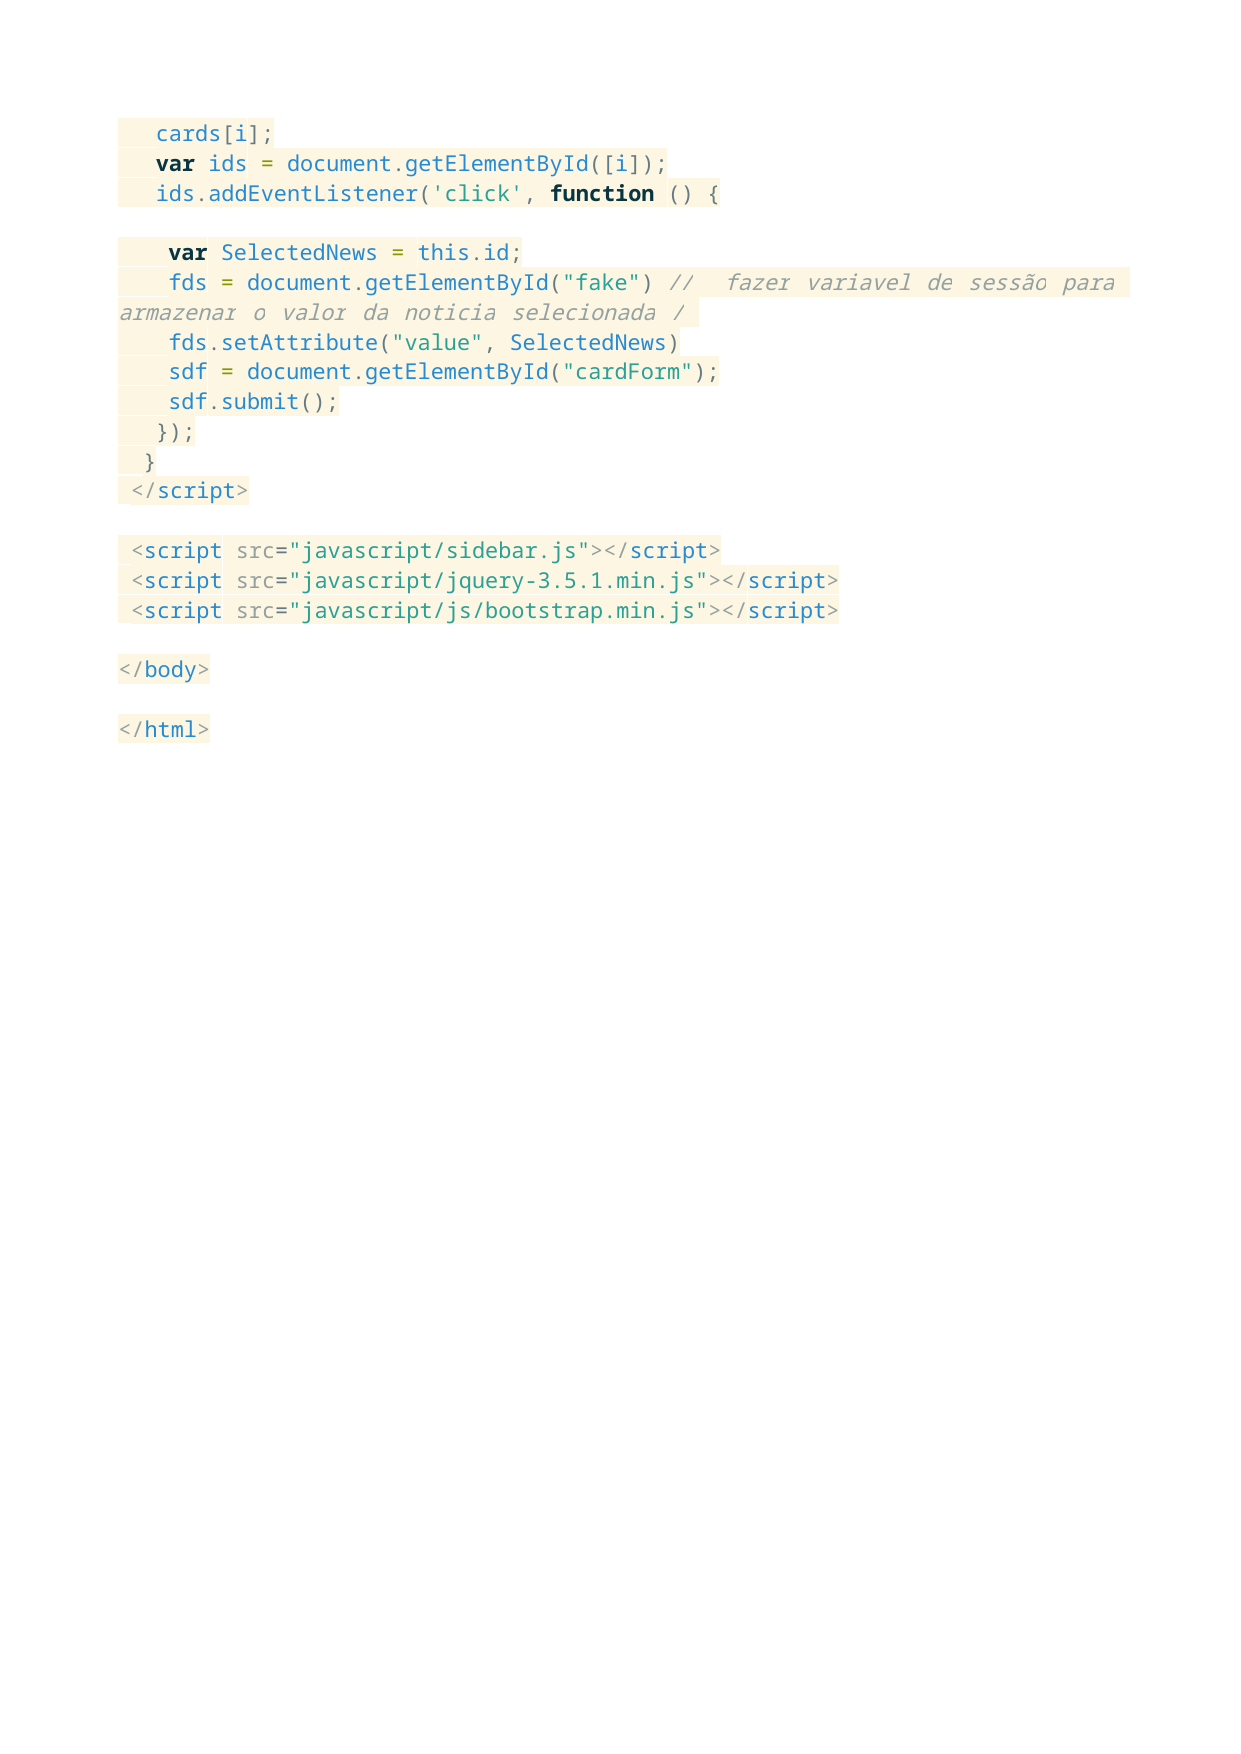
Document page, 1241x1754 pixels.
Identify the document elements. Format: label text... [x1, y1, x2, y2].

text cards[i]; [118, 118, 1122, 148]
text <script src="javascript/jquery-3.5.1.min.js"></script> [118, 565, 1122, 594]
text } [118, 446, 1122, 476]
text sdf.submit(); [118, 386, 1122, 416]
text </body> [118, 654, 1122, 684]
text </html> [118, 713, 1122, 743]
text }); [118, 416, 1122, 446]
text var ids = document.getElementById([i]); [118, 148, 1122, 178]
text fds = document.getElementById("fake") // fazer variavel de sessão para armazenar o valor da noticia selecionada / [118, 267, 1122, 327]
text var SelectedNews = this.id; [118, 237, 1122, 267]
text sdf = document.getElementById("cardForm"); [118, 356, 1122, 386]
text ids.addEventListener('click', function () { [118, 178, 1122, 207]
text </script> [118, 476, 1122, 505]
text <script src="javascript/js/bootstrap.min.js"></script> [118, 594, 1122, 624]
text <script src="javascript/sidebar.js"></script> [118, 535, 1122, 565]
text fds.setAttribute("value", SelectedNews) [118, 327, 1122, 356]
